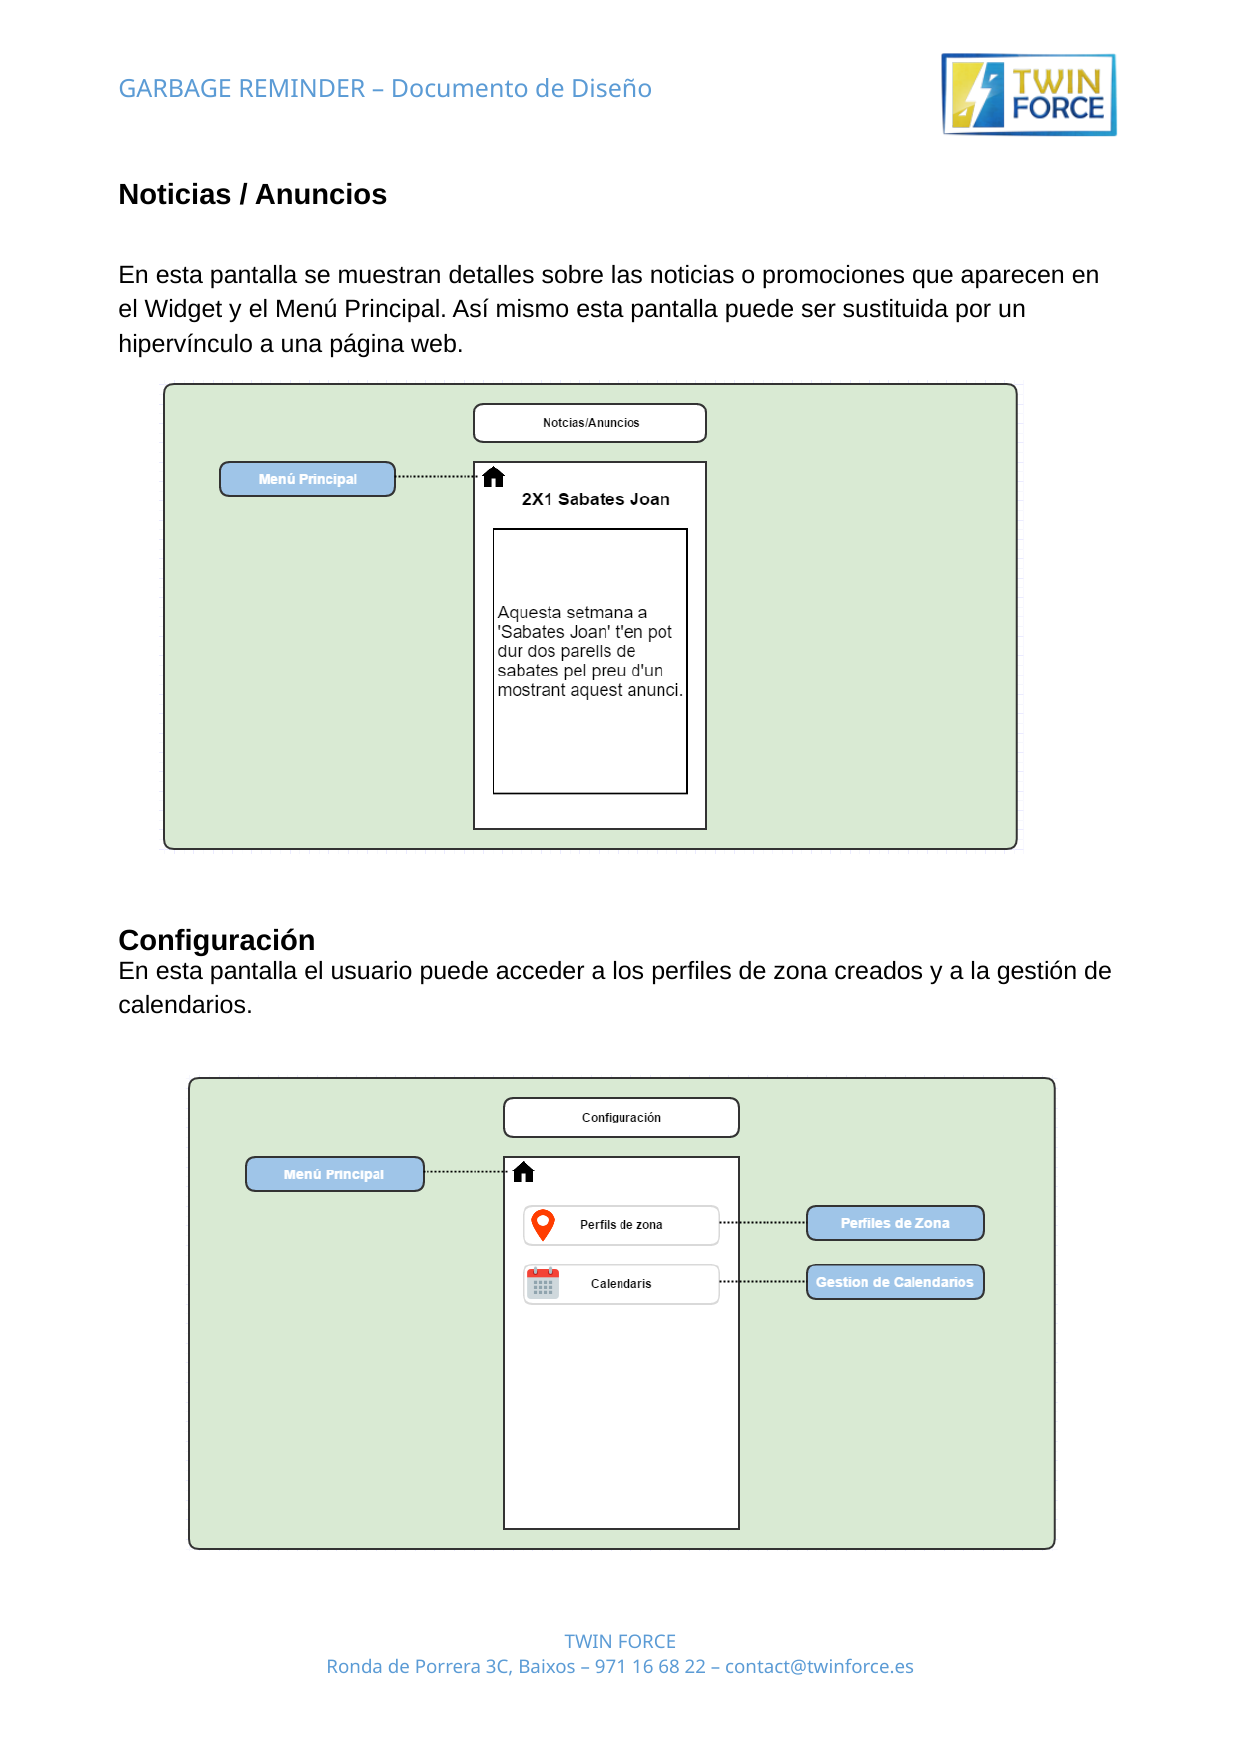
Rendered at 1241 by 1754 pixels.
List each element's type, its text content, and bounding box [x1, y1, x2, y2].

subtitle Noticias / Anuncios [118, 177, 1122, 211]
text En esta pantalla el usuario puede acceder a los perfiles de zona creados y a la gestión de calendarios. [118, 956, 1122, 1019]
subtitle Configuración [118, 922, 1122, 956]
text En esta pantalla se muestran detalles sobre las noticias o promociones que aparecen en el Widget y el Menú Principal. Así mismo esta pantalla puede ser sustituida por un hipervínculo a una página web. [118, 259, 1122, 357]
